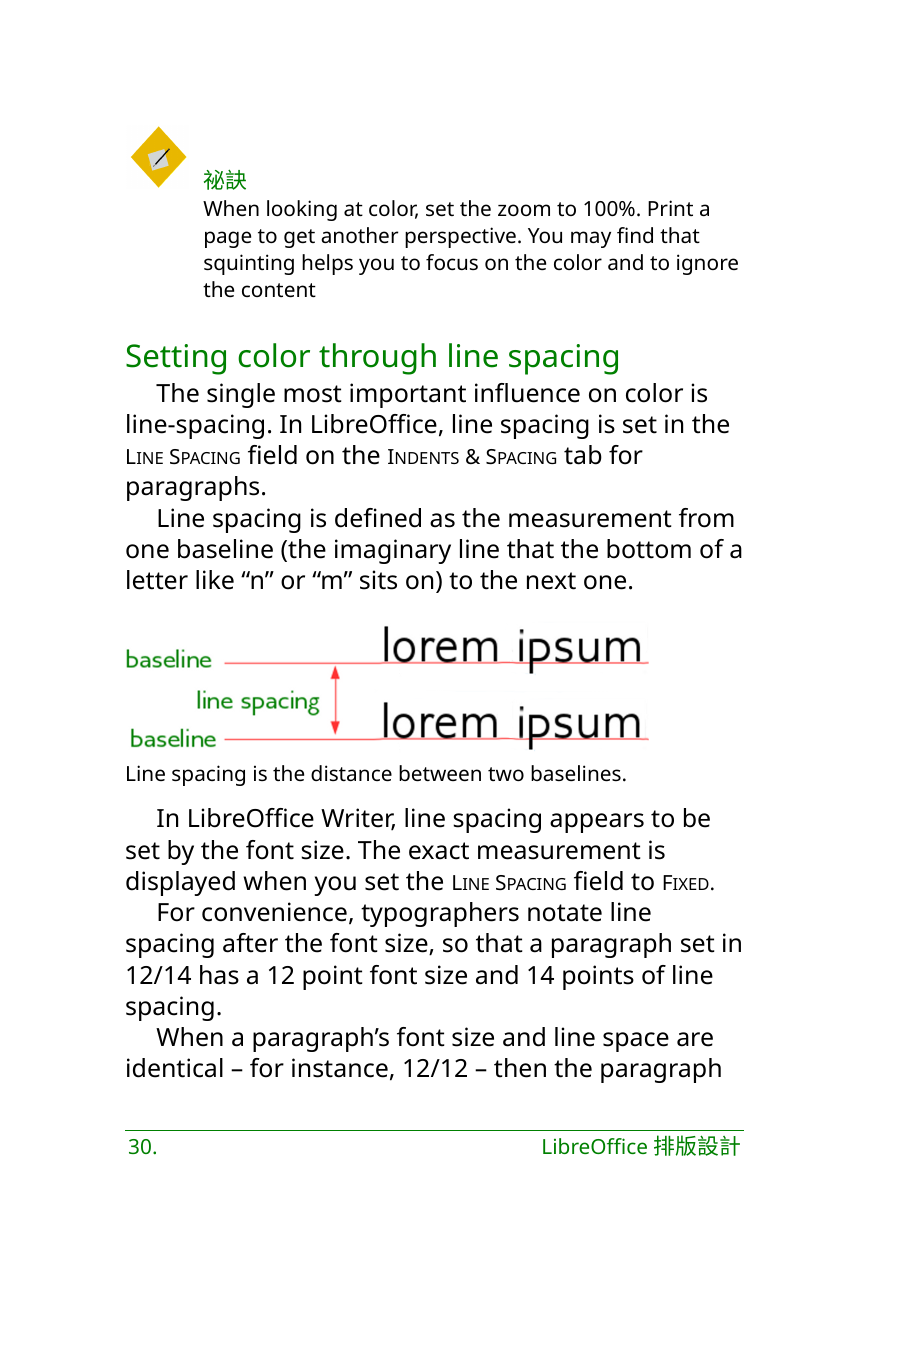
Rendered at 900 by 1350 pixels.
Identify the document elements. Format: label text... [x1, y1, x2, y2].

text For convenience, typographers notate line spacing after the font size, so that a paragraph set in 12/14 has a 12 point font size and 14 points of line spacing. [125, 897, 744, 1022]
text When a paragraph’s font size and line space are identical – for instance, 12/12 – then the paragraph [125, 1022, 744, 1084]
picture [125, 611, 649, 753]
list 祕訣 [125, 125, 744, 195]
table_header [649, 611, 744, 752]
text In LibreOffice Writer, line spacing appears to be set by the font size. The exact measurement is displayed when you set the Line Spacing field to Fixed. [125, 803, 744, 897]
subtitle Setting color through line spacing [125, 334, 744, 377]
text When looking at color, set the zoom to 100%. Print a page to get another perspective. You may find that squinting helps you to focus on the color and to ignore the content [203, 195, 744, 303]
table_cell Line spacing is the distance between two baselines. [125, 752, 744, 787]
text Line spacing is defined as the measurement from one baseline (the imaginary line that the bottom of a letter like “n” or “m” sits on) to the next one. [125, 502, 744, 596]
text The single most important influence on color is line-spacing. In LibreOffice, line spacing is set in the Line Spacing field on the Indents & Spacing tab for paragraphs. [125, 377, 744, 502]
picture [126, 125, 189, 189]
